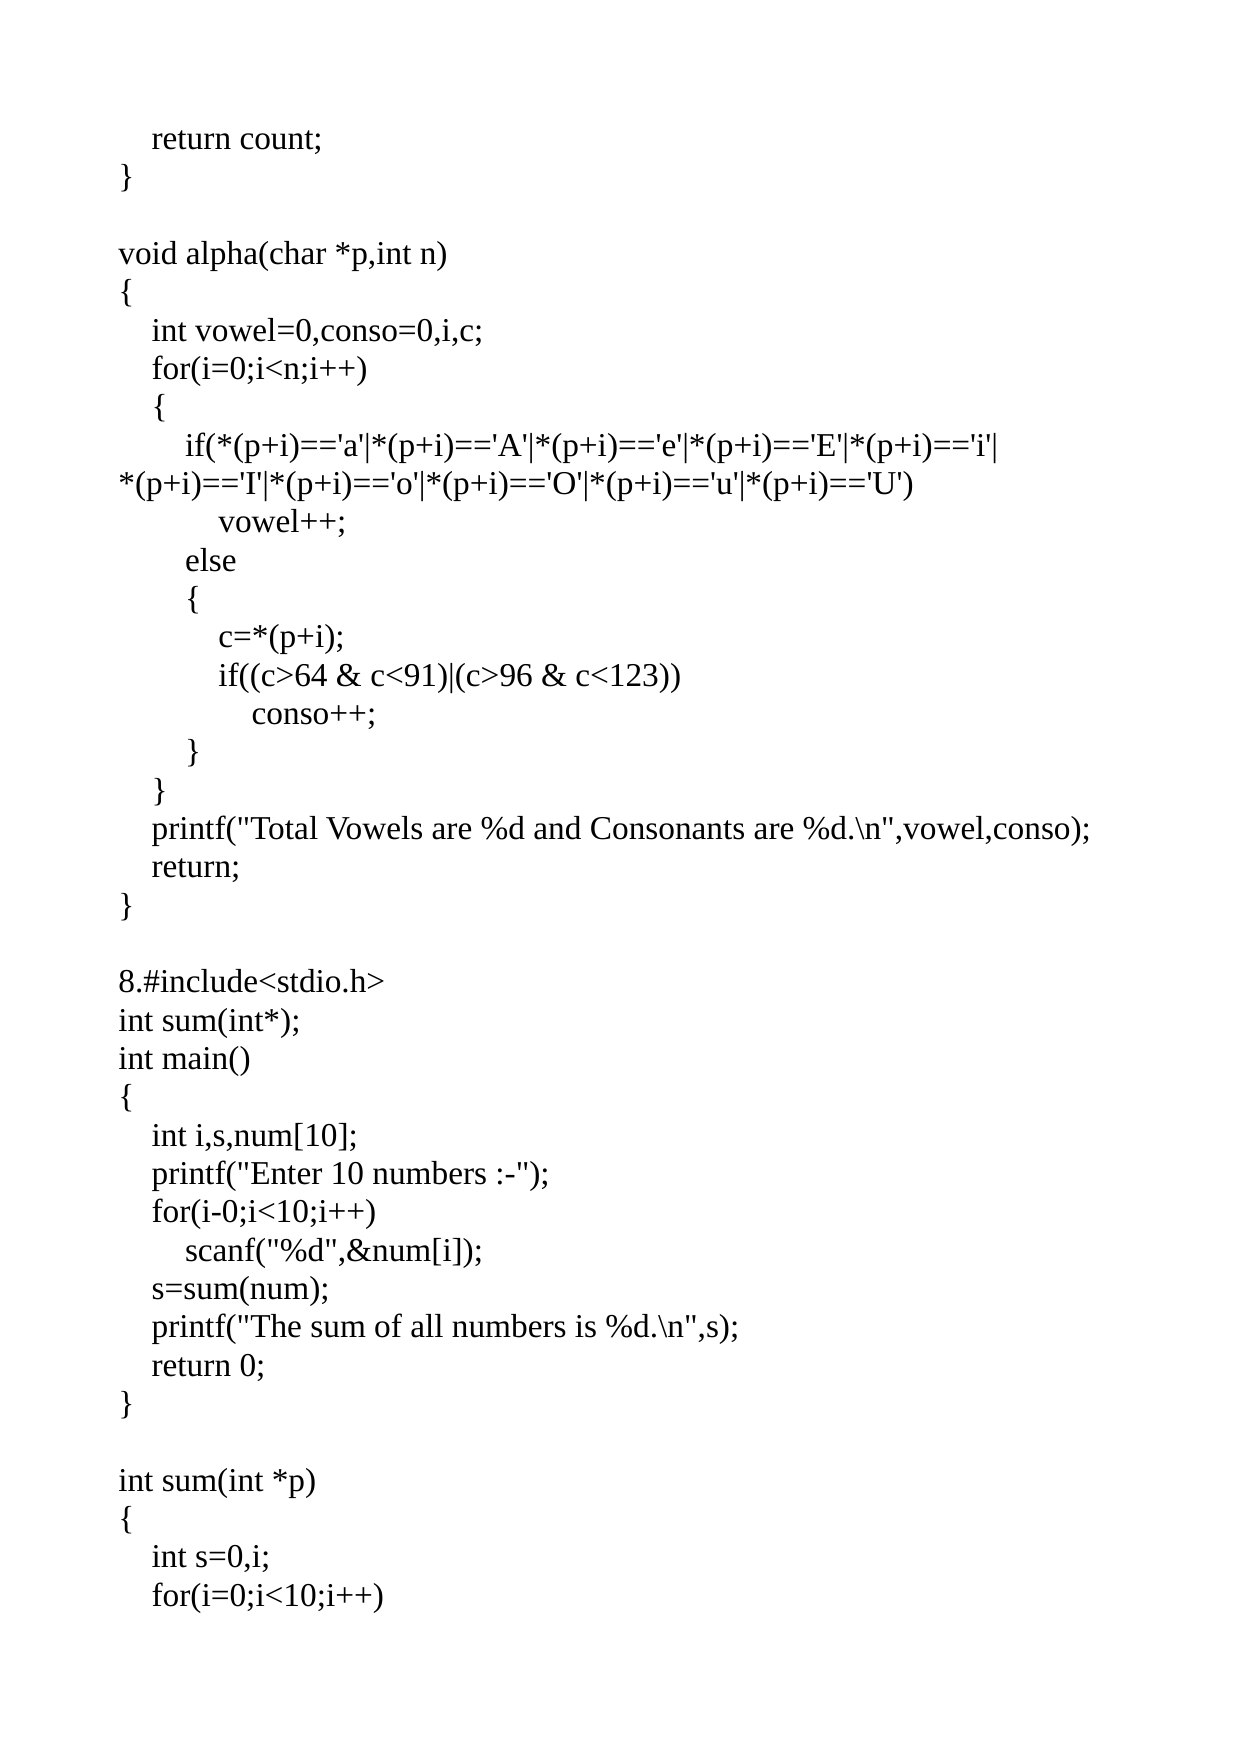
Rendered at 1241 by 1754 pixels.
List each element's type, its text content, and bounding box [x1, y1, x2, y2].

text } [118, 1383, 1122, 1421]
text if(*(p+i)=='a'|*(p+i)=='A'|*(p+i)=='e'|*(p+i)=='E'|*(p+i)=='i'|*(p+i)=='I'|*(p+i)=='o'|*(p+i)=='O'|*(p+i)=='u'|*(p+i)=='U') [118, 425, 1122, 501]
text { [118, 386, 1122, 425]
text else [118, 540, 1122, 578]
text for(i=0;i<n;i++) [118, 348, 1122, 386]
text { [118, 578, 1122, 616]
text { [118, 271, 1122, 310]
text int s=0,i; [118, 1536, 1122, 1575]
text vowel++; [118, 501, 1122, 540]
text for(i-0;i<10;i++) [118, 1191, 1122, 1230]
text c=*(p+i); [118, 616, 1122, 655]
text } [118, 156, 1122, 195]
text return; [118, 846, 1122, 885]
text } [118, 731, 1122, 770]
text return count; [118, 118, 1122, 156]
text printf("Total Vowels are %d and Consonants are %d.\n",vowel,conso); [118, 808, 1122, 846]
text return 0; [118, 1345, 1122, 1383]
text int sum(int *p) [118, 1460, 1122, 1498]
text { [118, 1076, 1122, 1115]
text int sum(int*); [118, 1000, 1122, 1038]
text scanf("%d",&num[i]); [118, 1230, 1122, 1268]
text } [118, 885, 1122, 923]
text 8.#include<stdio.h> [118, 961, 1122, 1000]
text if((c>64 & c<91)|(c>96 & c<123)) [118, 655, 1122, 693]
text } [118, 770, 1122, 808]
text { [118, 1498, 1122, 1536]
text conso++; [118, 693, 1122, 731]
text int vowel=0,conso=0,i,c; [118, 310, 1122, 348]
text int i,s,num[10]; [118, 1115, 1122, 1153]
text printf("The sum of all numbers is %d.\n",s); [118, 1306, 1122, 1345]
text int main() [118, 1038, 1122, 1076]
text for(i=0;i<10;i++) [118, 1575, 1122, 1613]
text s=sum(num); [118, 1268, 1122, 1306]
text printf("Enter 10 numbers :-"); [118, 1153, 1122, 1191]
text void alpha(char *p,int n) [118, 233, 1122, 271]
